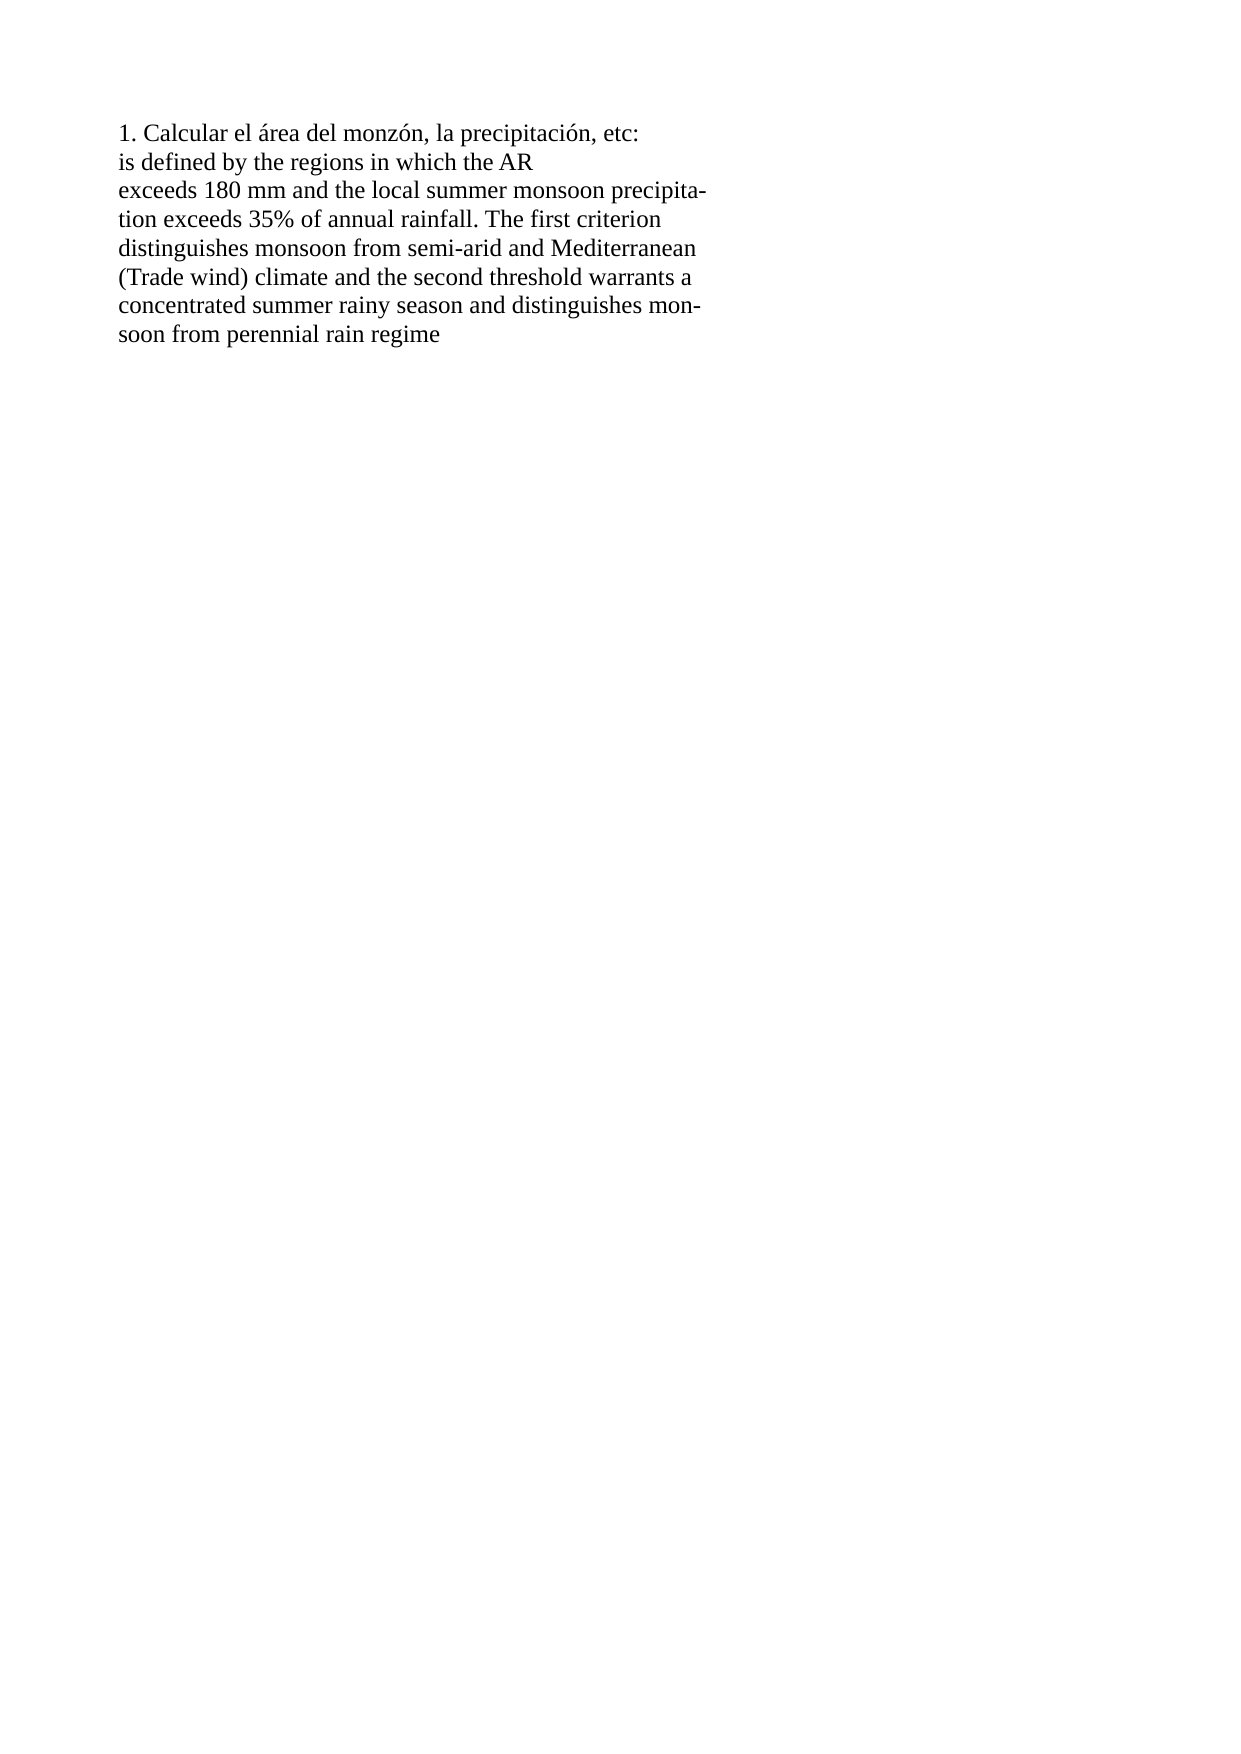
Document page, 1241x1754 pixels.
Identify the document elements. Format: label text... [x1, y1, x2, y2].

text 1. Calcular el área del monzón, la precipitación, etc: [118, 118, 1122, 147]
text is defined by the regions in which the AR [118, 147, 1122, 176]
text distinguishes monsoon from semi-arid and Mediterranean [118, 233, 1122, 262]
text (Trade wind) climate and the second threshold warrants a [118, 262, 1122, 291]
text exceeds 180 mm and the local summer monsoon precipita- [118, 176, 1122, 204]
text tion exceeds 35% of annual rainfall. The first criterion [118, 204, 1122, 233]
text concentrated summer rainy season and distinguishes mon- [118, 291, 1122, 319]
text soon from perennial rain regime [118, 319, 1122, 348]
